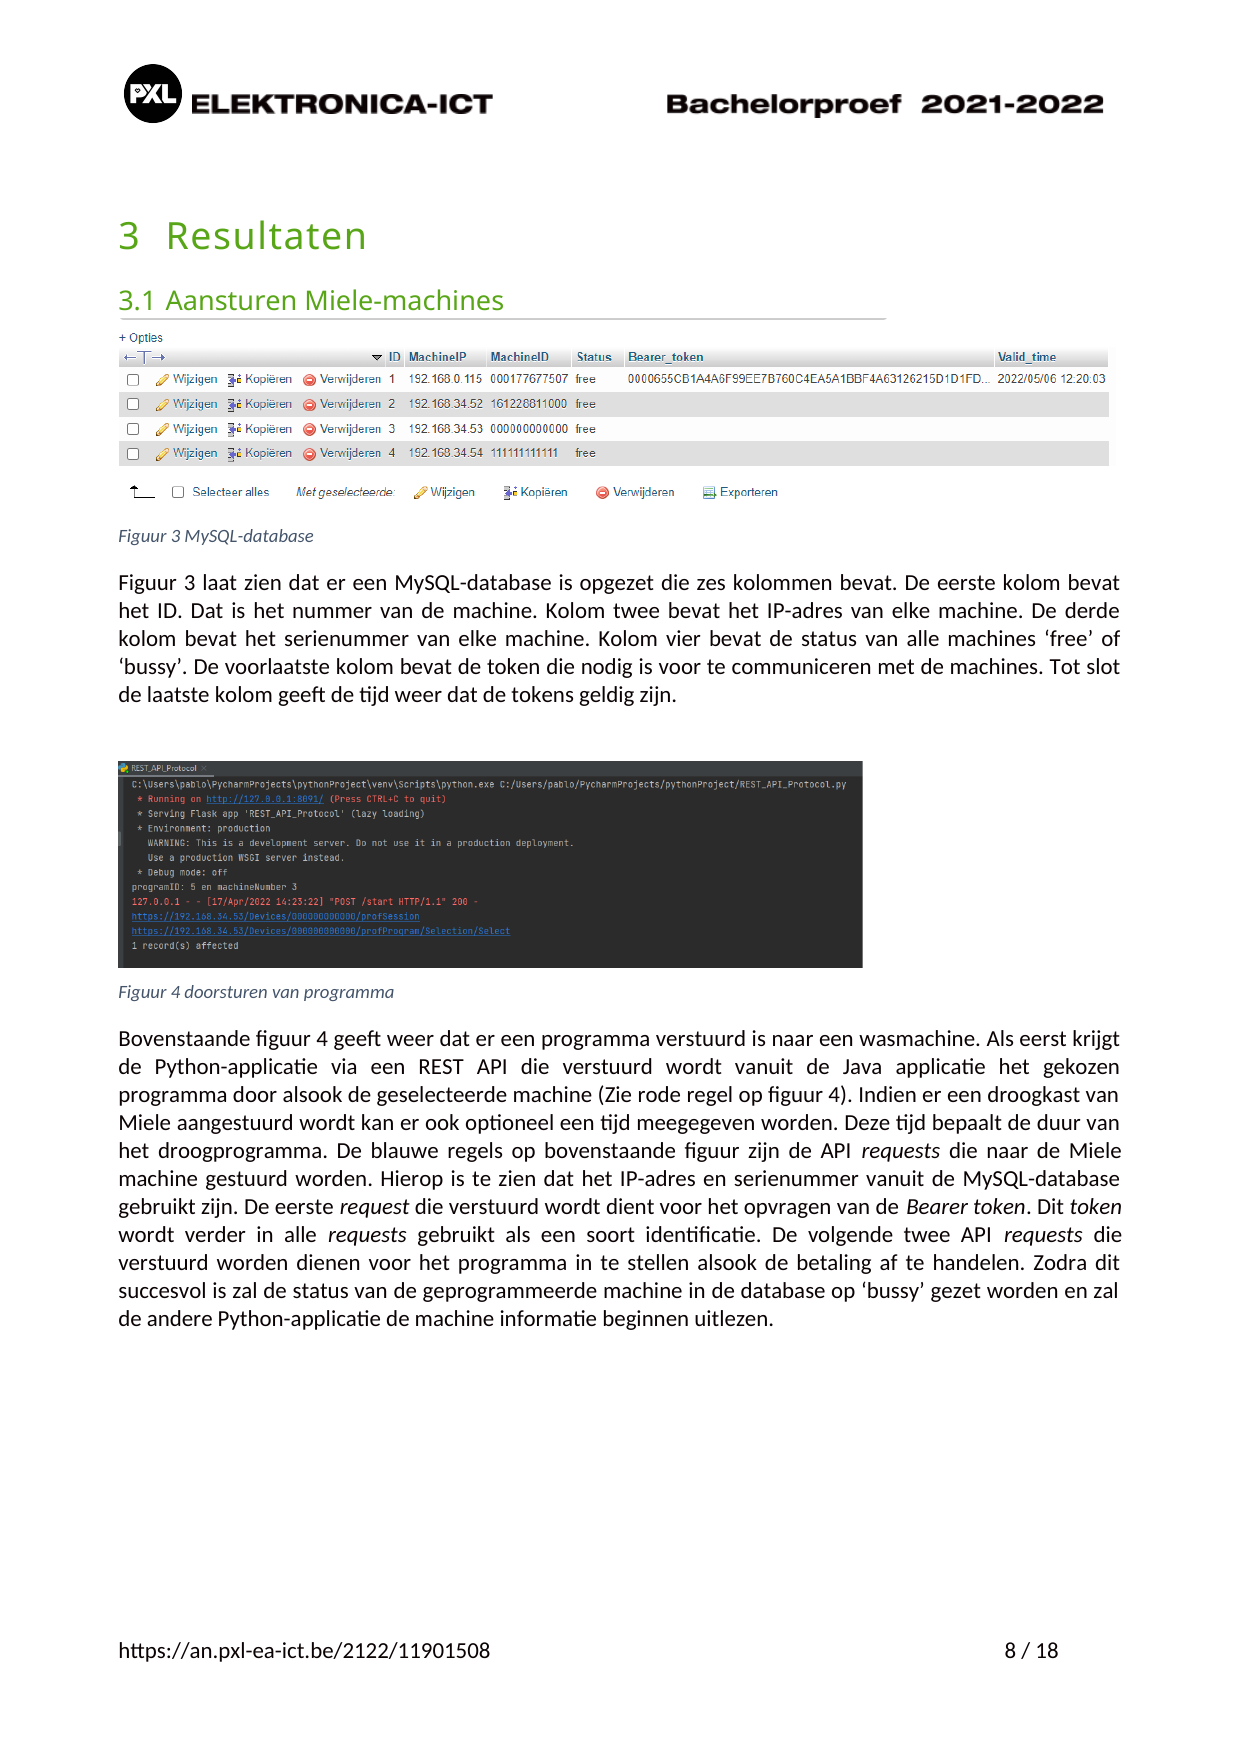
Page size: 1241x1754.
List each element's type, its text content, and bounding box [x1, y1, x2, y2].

subtitle Resultaten [118, 209, 1122, 261]
text Bovenstaande figuur 4 geeft weer dat er een programma verstuurd is naar een wasmachine. Als eerst krijgt de Python-applicatie via een REST API die verstuurd wordt vanuit de Java applicatie het gekozen programma door alsook de geselecteerde machine (Zie rode regel op figuur 4). Indien er een droogkast van Miele aangestuurd wordt kan er ook optioneel een tijd meegegeven worden. Deze tijd bepaalt de duur van het droogprogramma. De blauwe regels op bovenstaande figuur zijn de API requests die naar de Miele machine gestuurd worden. Hierop is te zien dat het IP-adres en serienummer vanuit de MySQL-database gebruikt zijn. De eerste request die verstuurd wordt dient voor het opvragen van de Bearer token. Dit token wordt verder in alle requests gebruikt als een soort identificatie. De volgende twee API requests die verstuurd worden dienen voor het programma in te stellen alsook de betaling af te handelen. Zodra dit succesvol is zal de status van de geprogrammeerde machine in de database op ‘bussy’ gezet worden en zal de andere Python-applicatie de machine informatie beginnen uitlezen. [118, 1024, 1122, 1332]
text Figuur 4 doorsturen van programma [118, 980, 1122, 1003]
text Figuur 3 laat zien dat er een MySQL-database is opgezet die zes kolommen bevat. De eerste kolom bevat het ID. Dat is het nummer van de machine. Kolom twee bevat het IP-adres van elke machine. De derde kolom bevat het serienummer van elke machine. Kolom vier bevat de status van alle machines ‘free’ of ‘bussy’. De voorlaatste kolom bevat de token die nodig is voor te communiceren met de machines. Tot slot de laatste kolom geeft de tijd weer dat de tokens geldig zijn. [118, 568, 1122, 708]
text Figuur 3 MySQL-database [118, 524, 1122, 547]
subtitle Aansturen Miele-machines [118, 281, 1122, 318]
